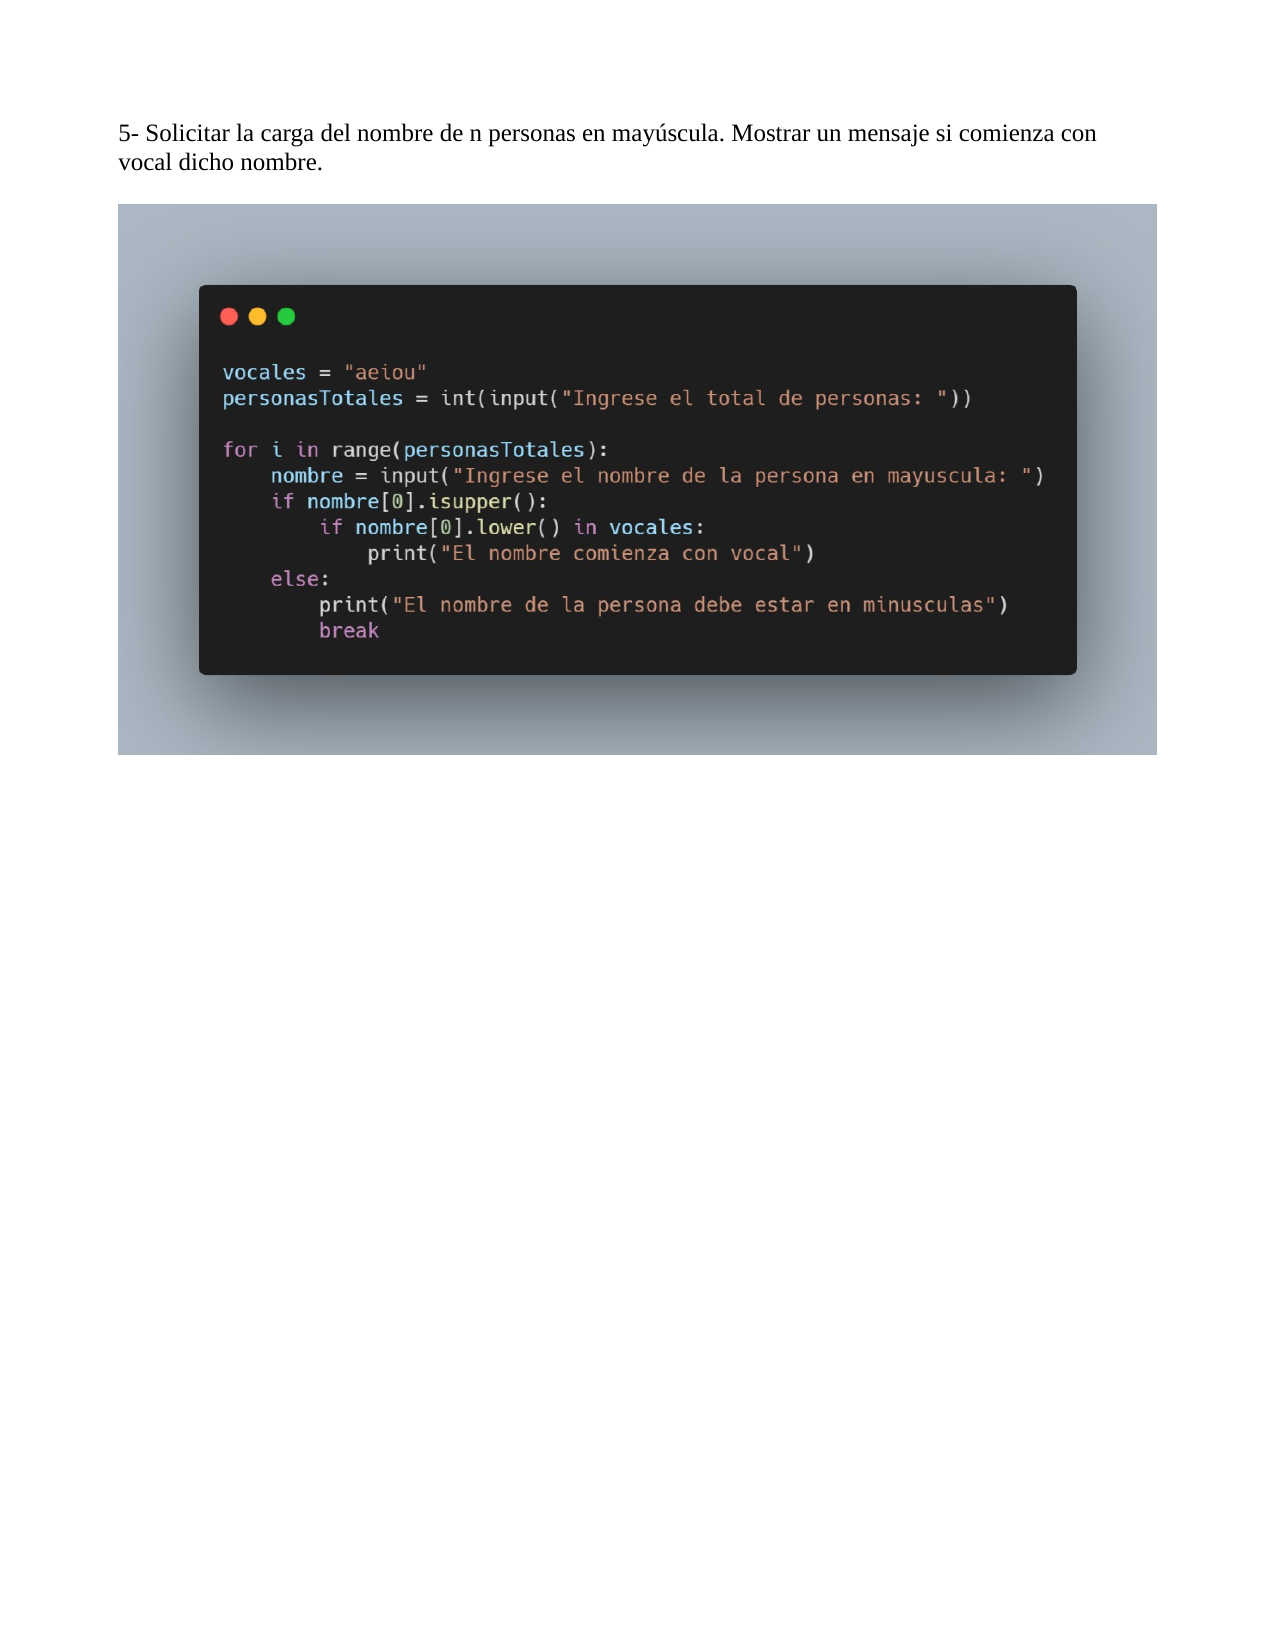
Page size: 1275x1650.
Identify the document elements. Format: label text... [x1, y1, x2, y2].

picture [118, 204, 1157, 755]
text 5- Solicitar la carga del nombre de n personas en mayúscula. Mostrar un mensaje si comienza con vocal dicho nombre. [118, 118, 1157, 176]
